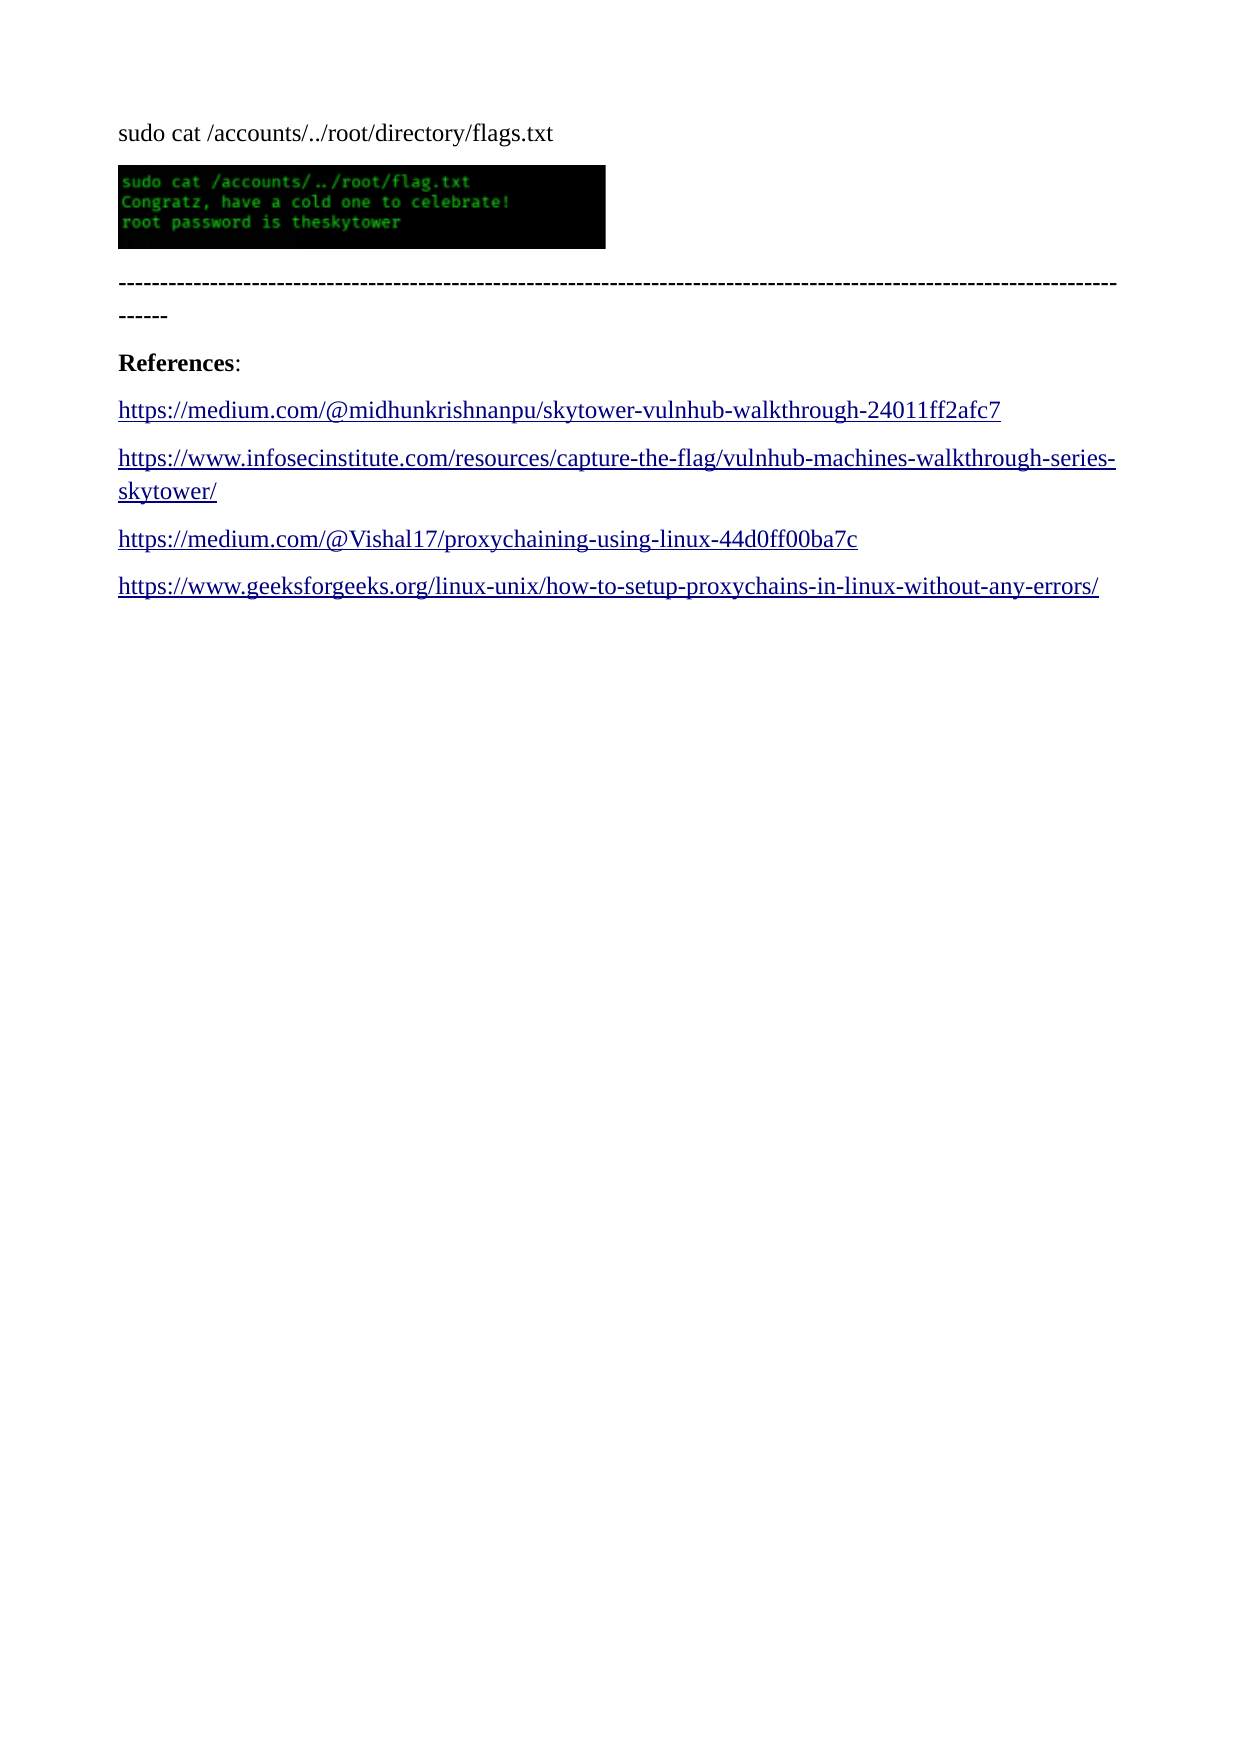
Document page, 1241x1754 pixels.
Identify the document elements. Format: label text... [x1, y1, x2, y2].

text https://www.infosecinstitute.com/resources/capture-the-flag/vulnhub-machines-walkthrough-series-skytower/ [118, 443, 1122, 505]
text sudo cat /accounts/../root/directory/flags.txt [118, 118, 1122, 147]
picture [118, 165, 606, 249]
text https://medium.com/@Vishal17/proxychaining-using-linux-44d0ff00ba7c [118, 524, 1122, 553]
text ------------------------------------------------------------------------------------------------------------------------------ [118, 267, 1122, 329]
text https://medium.com/@midhunkrishnanpu/skytower-vulnhub-walkthrough-24011ff2afc7 [118, 396, 1122, 424]
text https://www.geeksforgeeks.org/linux-unix/how-to-setup-proxychains-in-linux-without-any-errors/ [118, 571, 1122, 600]
text References: [118, 348, 1122, 377]
